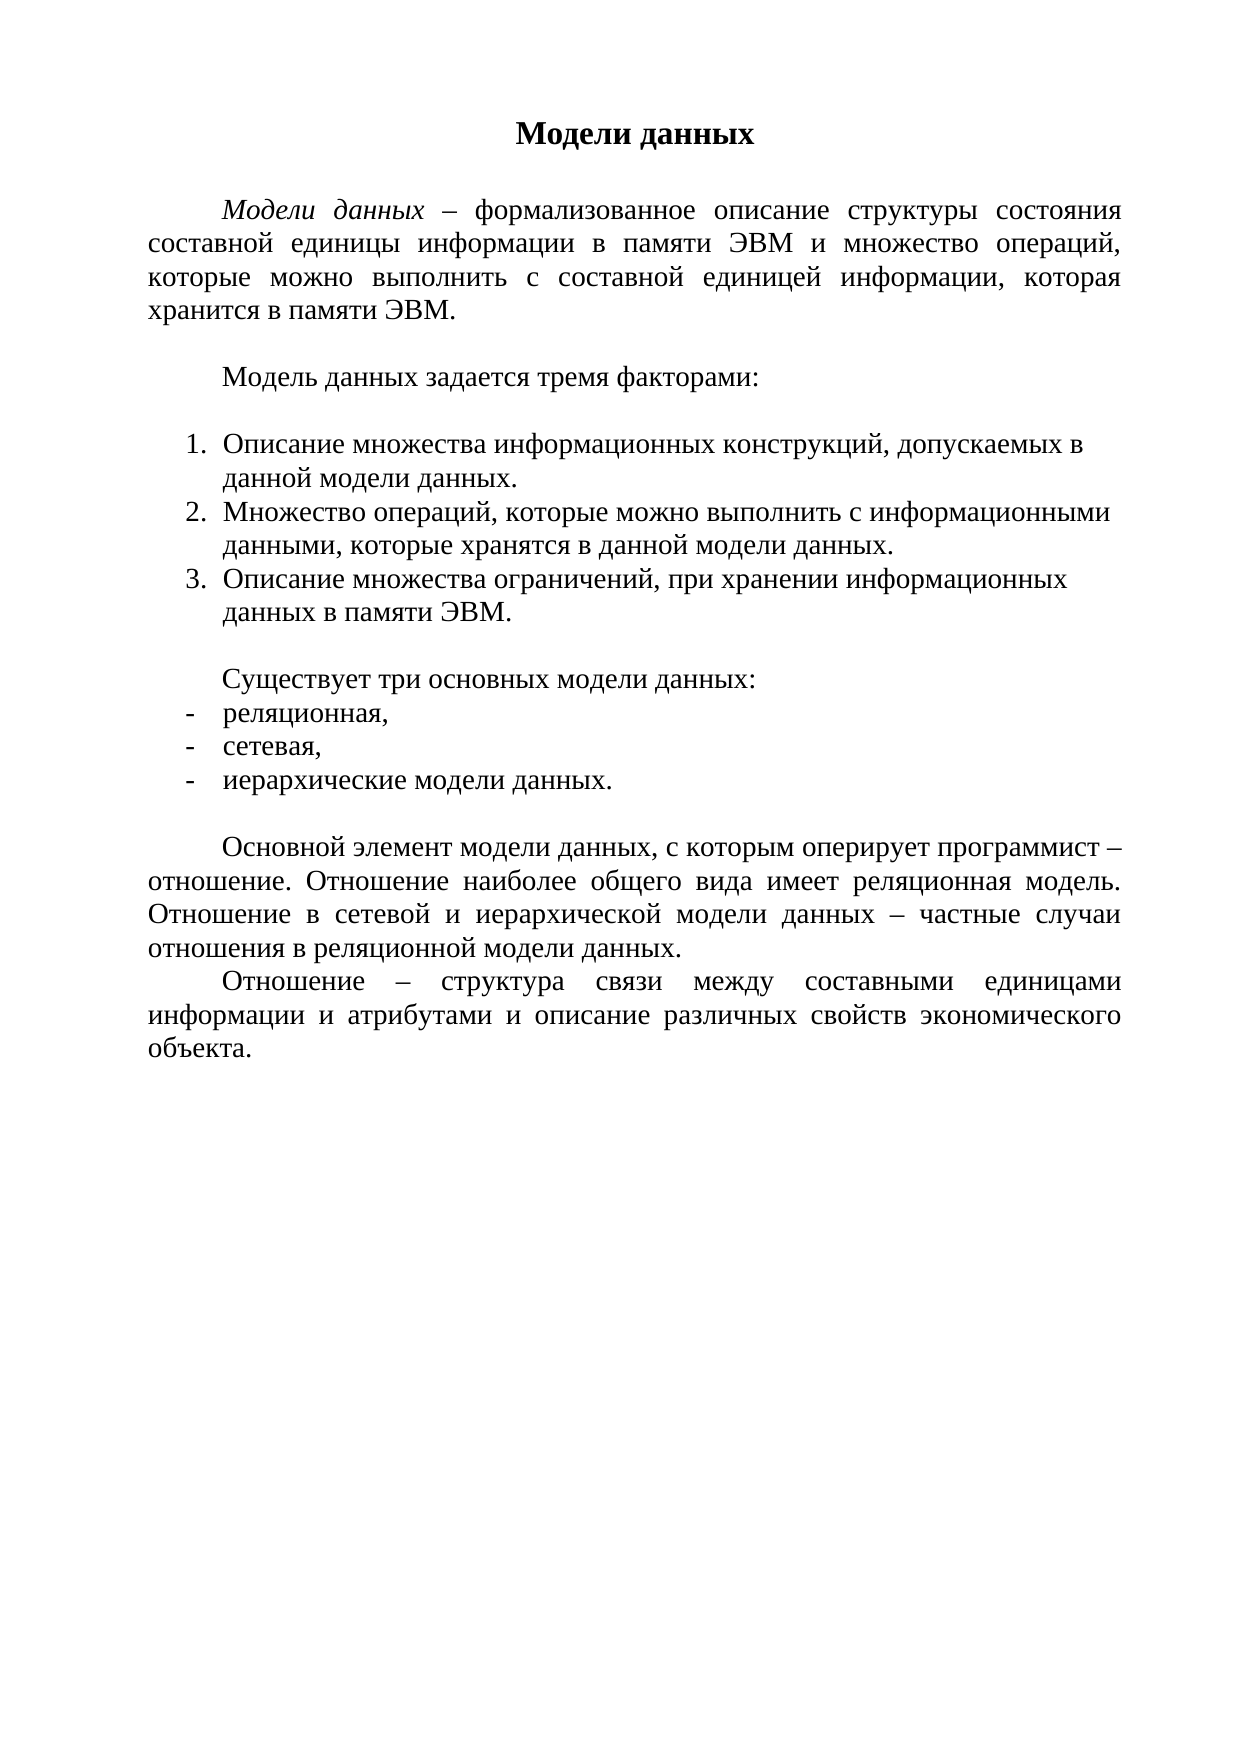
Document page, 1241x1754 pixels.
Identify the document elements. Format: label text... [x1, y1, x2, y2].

text Модель данных задается тремя факторами: [148, 359, 1122, 393]
list Описание множества ограничений, при хранении информационных данных в памяти ЭВМ. [185, 561, 1122, 628]
subtitle Модели данных [148, 114, 1122, 152]
text Основной элемент модели данных, с которым оперирует программист – отношение. Отношение наиболее общего вида имеет реляционная модель. Отношение в сетевой и иерархической модели данных – частные случаи отношения в реляционной модели данных. [148, 829, 1122, 963]
list иерархические модели данных. [185, 762, 1122, 796]
text Отношение – структура связи между составными единицами информации и атрибутами и описание различных свойств экономического объекта. [148, 963, 1122, 1064]
text Существует три основных модели данных: [148, 661, 1122, 695]
text Модели данных – формализованное описание структуры состояния составной единицы информации в памяти ЭВМ и множество операций, которые можно выполнить с составной единицей информации, которая хранится в памяти ЭВМ. [148, 192, 1122, 326]
list Описание множества информационных конструкций, допускаемых в данной модели данных. [185, 427, 1122, 494]
list сетевая, [185, 728, 1122, 762]
list реляционная, [185, 695, 1122, 728]
list Множество операций, которые можно выполнить с информационными данными, которые хранятся в данной модели данных. [185, 494, 1122, 561]
